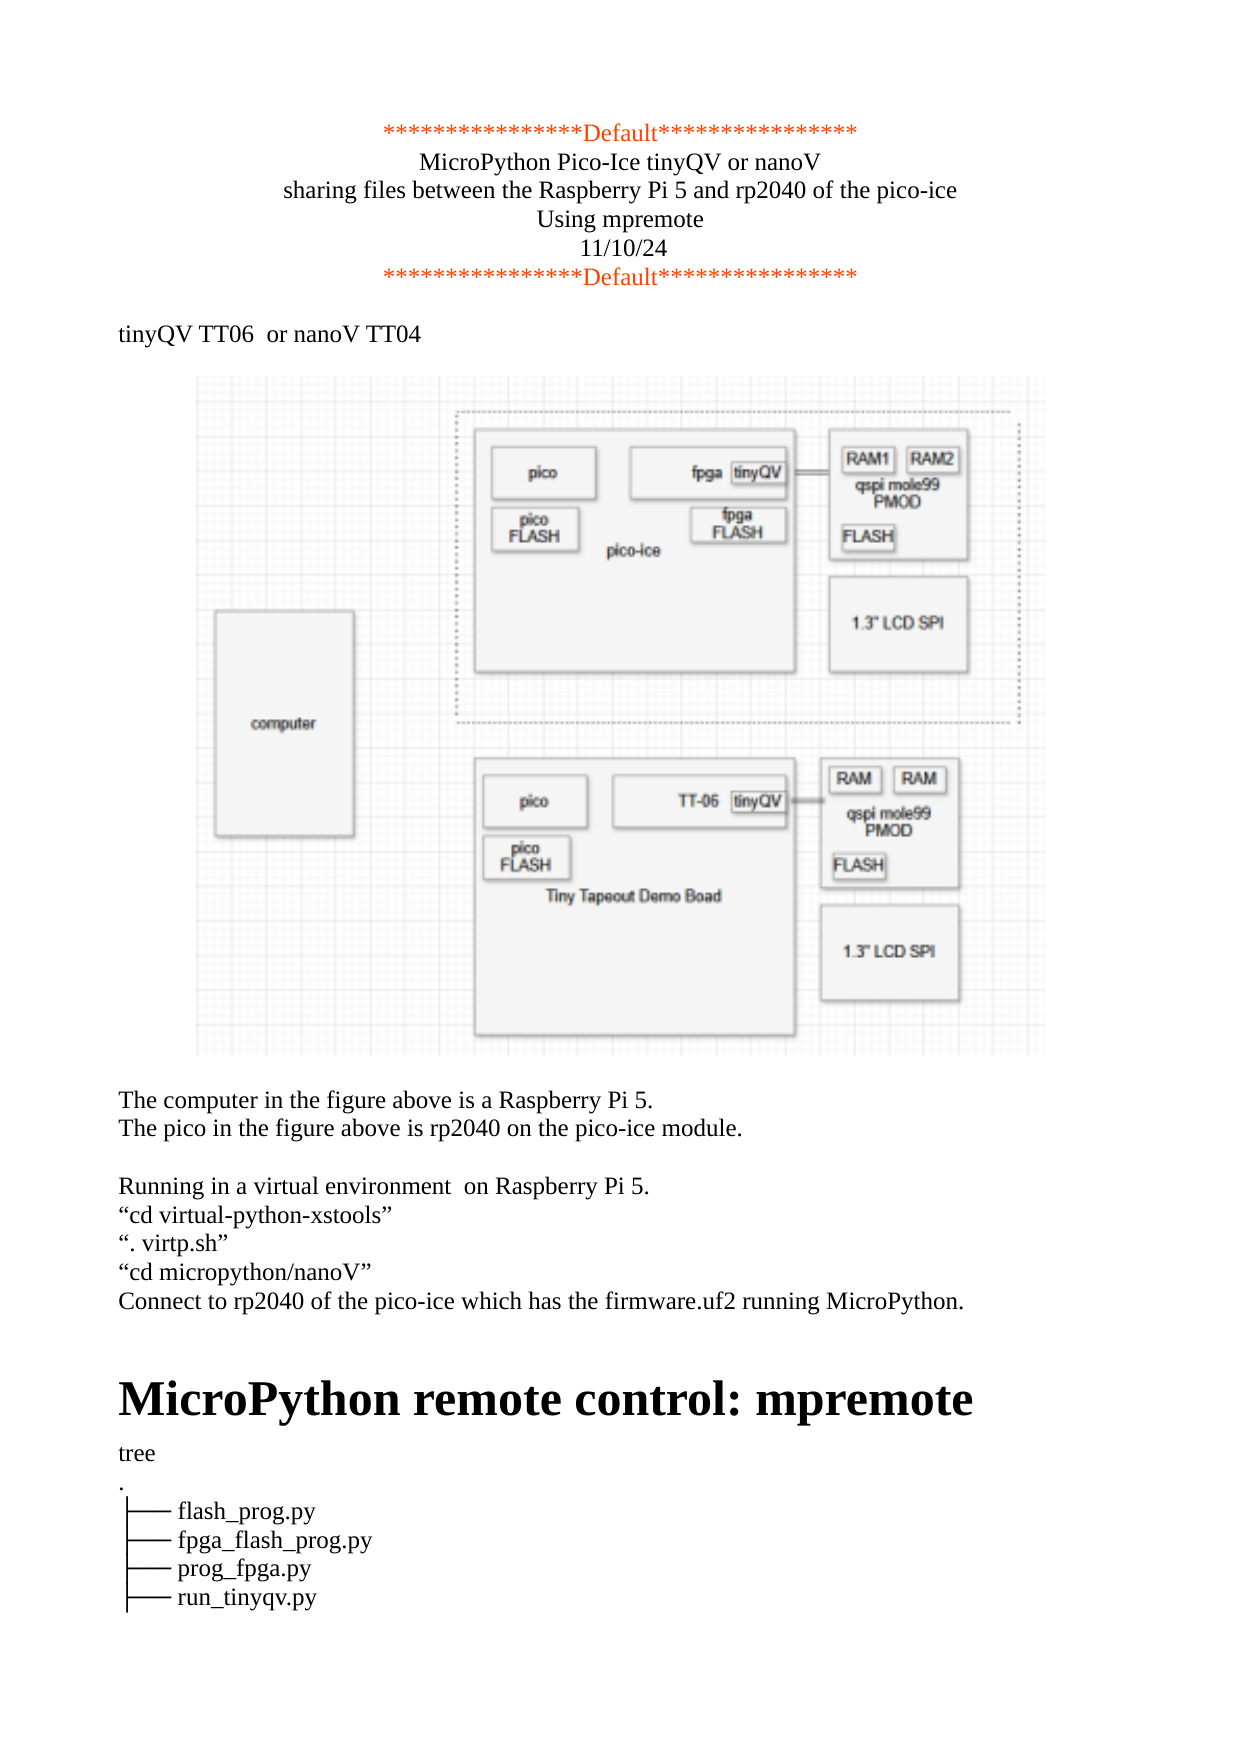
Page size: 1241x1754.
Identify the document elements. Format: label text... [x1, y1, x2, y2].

text . [118, 1467, 1122, 1496]
text ****************Default**************** [118, 262, 1122, 291]
subtitle MicroPython remote control: mpremote [118, 1368, 1122, 1426]
text Connect to rp2040 of the pico-ice which has the firmware.uf2 running MicroPython. [118, 1286, 1122, 1315]
text “cd micropython/nanoV” [118, 1257, 1122, 1286]
picture [195, 376, 1045, 1056]
text Using mpremote [118, 204, 1122, 233]
text ├── prog_fpga.py [128, 1553, 1122, 1582]
text tinyQV TT06 or nanoV TT04 [118, 319, 1122, 348]
text “cd virtual-python-xstools” [118, 1200, 1122, 1228]
text ├── flash_prog.py [128, 1496, 1122, 1525]
text ****************Default**************** [118, 118, 1122, 147]
text The pico in the figure above is rp2040 on the pico-ice module. [118, 1113, 1122, 1142]
text ├── fpga_flash_prog.py [128, 1525, 1122, 1553]
text Running in a virtual environment on Raspberry Pi 5. [118, 1171, 1122, 1200]
text MicroPython Pico-Ice tinyQV or nanoV [118, 147, 1122, 176]
text The computer in the figure above is a Raspberry Pi 5. [118, 1085, 1122, 1113]
text tree [118, 1438, 1122, 1467]
text 11/10/24 [118, 233, 1122, 262]
text ├── run_tinyqv.py [128, 1582, 1122, 1611]
text “. virtp.sh” [118, 1228, 1122, 1257]
text sharing files between the Raspberry Pi 5 and rp2040 of the pico-ice [118, 176, 1122, 204]
